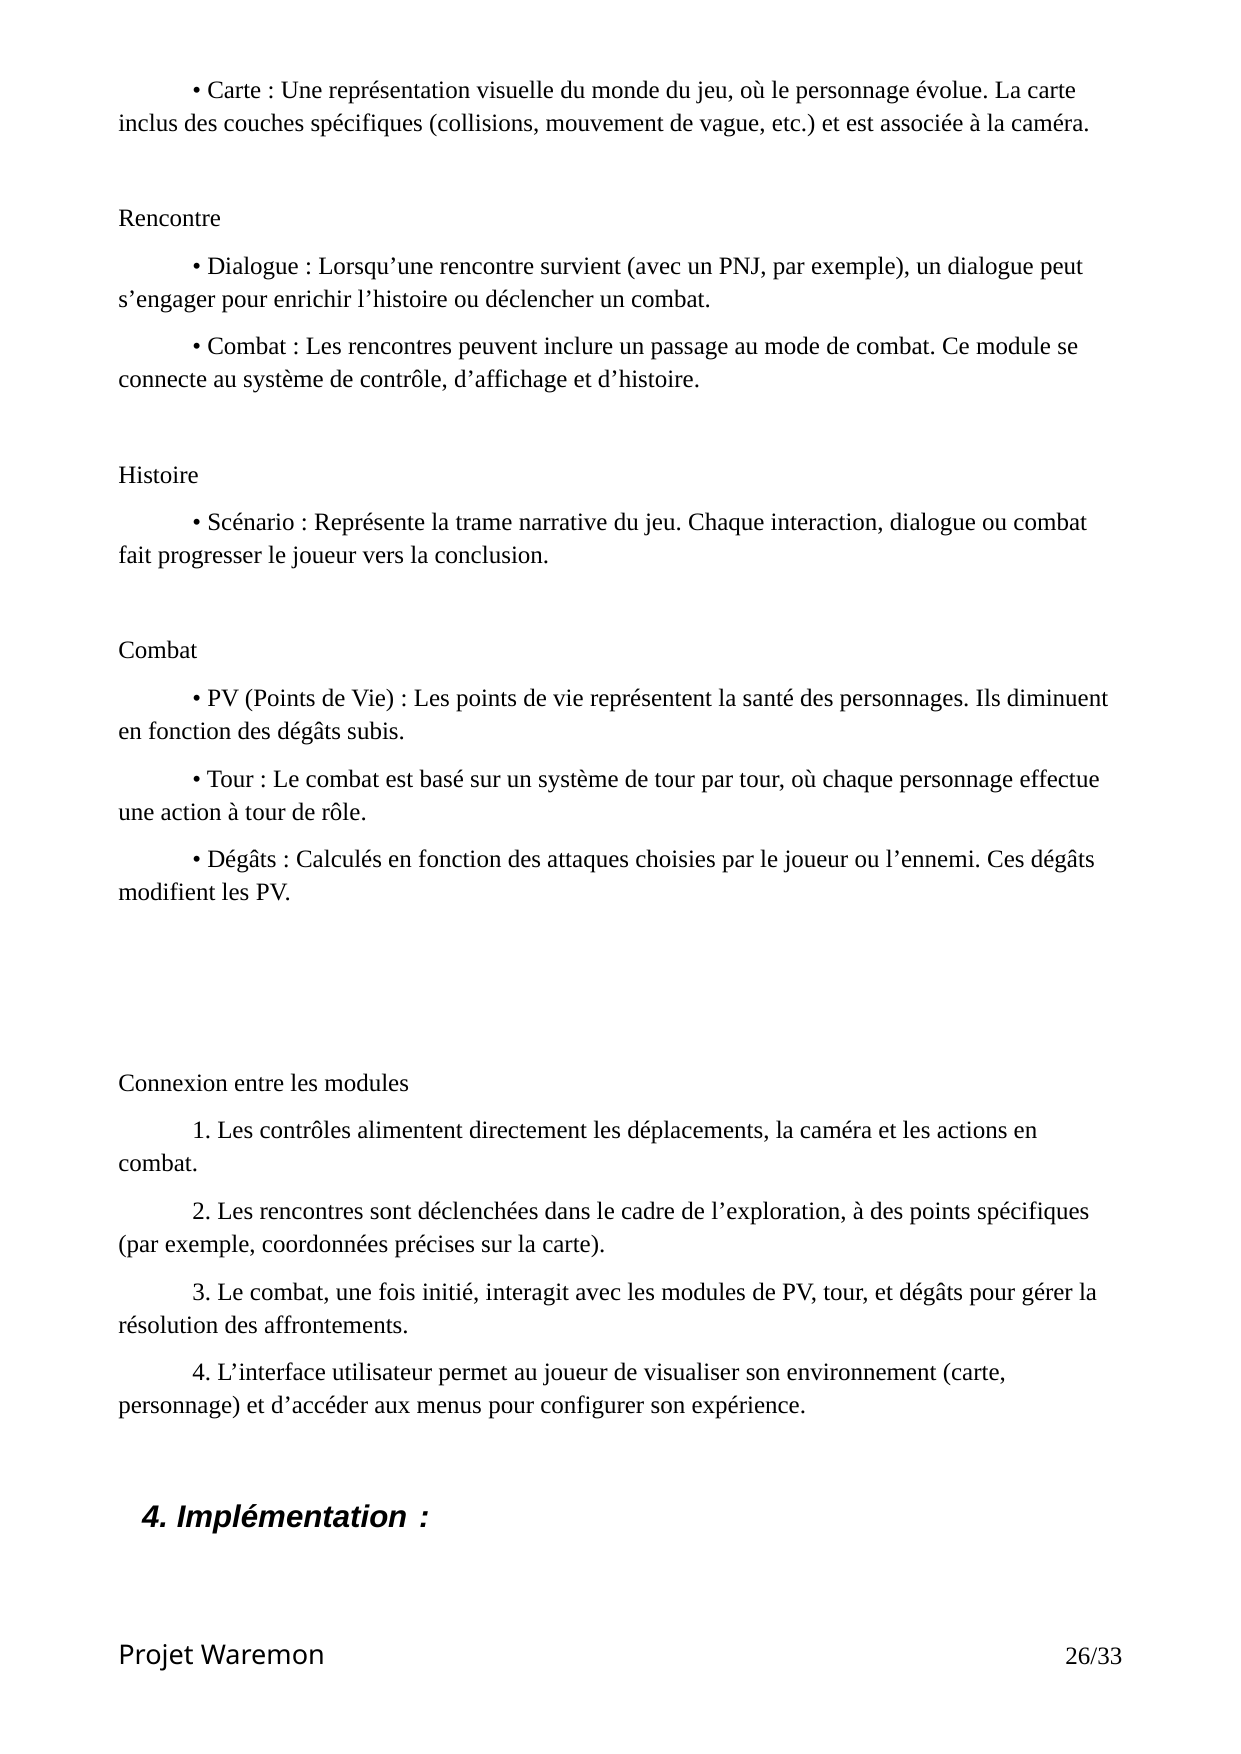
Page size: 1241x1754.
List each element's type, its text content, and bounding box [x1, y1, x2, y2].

text 1. Les contrôles alimentent directement les déplacements, la caméra et les actions en combat. [118, 1115, 1122, 1177]
text Histoire [118, 460, 1122, 488]
subtitle 4. Implémentation : [142, 1498, 1122, 1534]
text • PV (Points de Vie) : Les points de vie représentent la santé des personnages. Ils diminuent en fonction des dégâts subis. [118, 683, 1122, 745]
text • Dialogue : Lorsqu’une rencontre survient (avec un PNJ, par exemple), un dialogue peut s’engager pour enrichir l’histoire ou déclencher un combat. [118, 251, 1122, 313]
text 4. L’interface utilisateur permet au joueur de visualiser son environnement (carte, personnage) et d’accéder aux menus pour configurer son expérience. [118, 1357, 1122, 1419]
text Connexion entre les modules [118, 1068, 1122, 1097]
text Rencontre [118, 203, 1122, 232]
text 2. Les rencontres sont déclenchées dans le cadre de l’exploration, à des points spécifiques (par exemple, coordonnées précises sur la carte). [118, 1196, 1122, 1258]
text 3. Le combat, une fois initié, interagit avec les modules de PV, tour, et dégâts pour gérer la résolution des affrontements. [118, 1277, 1122, 1338]
text • Dégâts : Calculés en fonction des attaques choisies par le joueur ou l’ennemi. Ces dégâts modifient les PV. [118, 844, 1122, 906]
text • Carte : Une représentation visuelle du monde du jeu, où le personnage évolue. La carte inclus des couches spécifiques (collisions, mouvement de vague, etc.) et est associée à la caméra. [118, 75, 1122, 137]
text • Tour : Le combat est basé sur un système de tour par tour, où chaque personnage effectue une action à tour de rôle. [118, 764, 1122, 826]
text • Combat : Les rencontres peuvent inclure un passage au mode de combat. Ce module se connecte au système de contrôle, d’affichage et d’histoire. [118, 331, 1122, 393]
text • Scénario : Représente la trame narrative du jeu. Chaque interaction, dialogue ou combat fait progresser le joueur vers la conclusion. [118, 507, 1122, 569]
text Combat [118, 636, 1122, 664]
